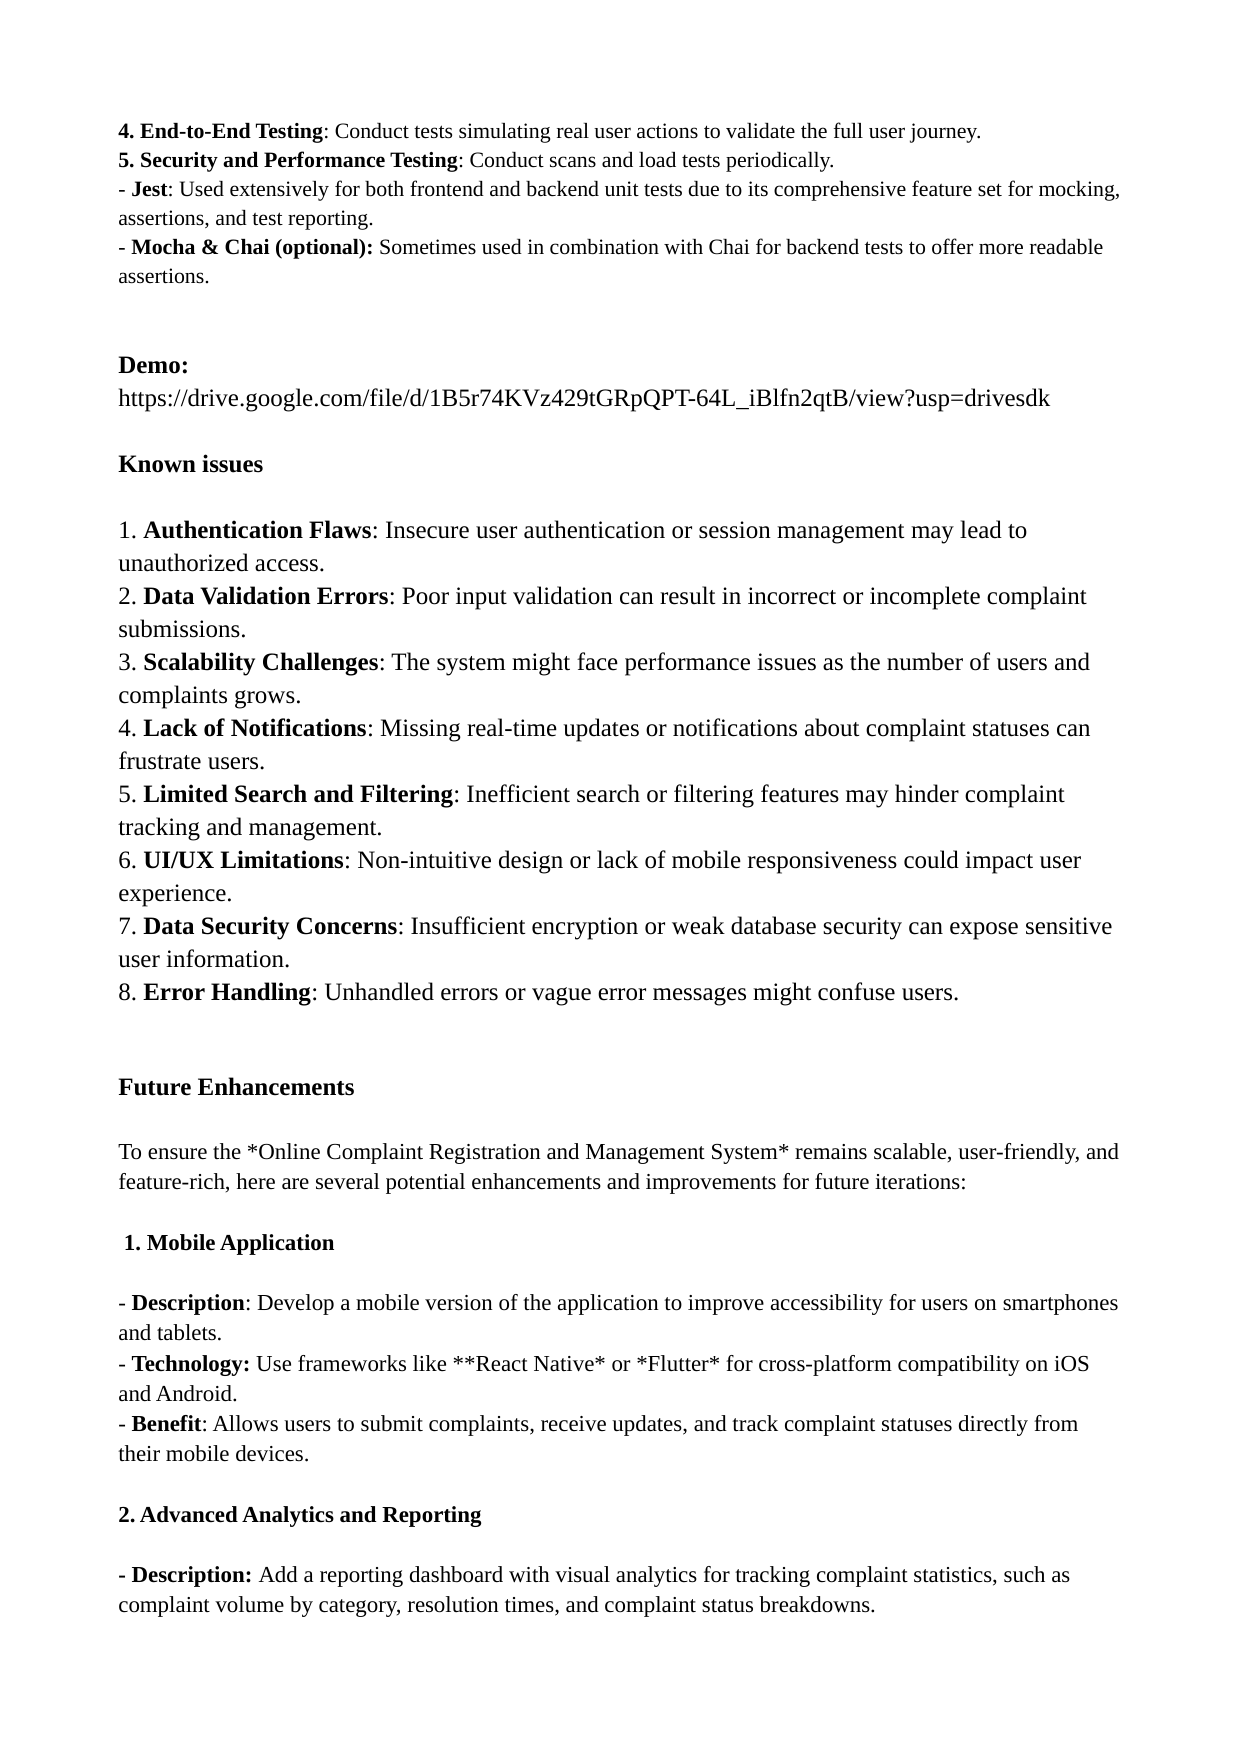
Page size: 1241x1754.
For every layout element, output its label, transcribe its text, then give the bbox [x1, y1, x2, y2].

text 2. Advanced Analytics and Reporting [118, 1501, 1122, 1527]
text Demo: [118, 350, 1122, 378]
text 1. Authentication Flaws: Insecure user authentication or session management may lead to unauthorized access. [118, 515, 1122, 577]
text - Technology: Use frameworks like **React Native* or *Flutter* for cross-platform compatibility on iOS and Android. [118, 1350, 1122, 1406]
text 5. Security and Performance Testing: Conduct scans and load tests periodically. [118, 147, 1122, 172]
text 8. Error Handling: Unhandled errors or vague error messages might confuse users. [118, 977, 1122, 1006]
text - Mocha & Chai (optional): Sometimes used in combination with Chai for backend tests to offer more readable assertions. [118, 234, 1122, 288]
text 2. Data Validation Errors: Poor input validation can result in incorrect or incomplete complaint submissions. [118, 581, 1122, 643]
text 1. Mobile Application [118, 1229, 1122, 1255]
text - Description: Add a reporting dashboard with visual analytics for tracking complaint statistics, such as complaint volume by category, resolution times, and complaint status breakdowns. [118, 1561, 1122, 1618]
text 4. End-to-End Testing: Conduct tests simulating real user actions to validate the full user journey. [118, 118, 1122, 143]
text Future Enhancements [118, 1072, 1122, 1101]
text https://drive.google.com/file/d/1B5r74KVz429tGRpQPT-64L_iBlfn2qtB/view?usp=drivesdk [118, 383, 1122, 412]
text 3. Scalability Challenges: The system might face performance issues as the number of users and complaints grows. [118, 647, 1122, 709]
text 7. Data Security Concerns: Insufficient encryption or weak database security can expose sensitive user information. [118, 911, 1122, 973]
text 4. Lack of Notifications: Missing real-time updates or notifications about complaint statuses can frustrate users. [118, 713, 1122, 775]
text To ensure the *Online Complaint Registration and Management System* remains scalable, user-friendly, and feature-rich, here are several potential enhancements and improvements for future iterations: [118, 1138, 1122, 1195]
text - Benefit: Allows users to submit complaints, receive updates, and track complaint statuses directly from their mobile devices. [118, 1410, 1122, 1467]
text 6. UI/UX Limitations: Non-intuitive design or lack of mobile responsiveness could impact user experience. [118, 845, 1122, 907]
text - Description: Develop a mobile version of the application to improve accessibility for users on smartphones and tablets. [118, 1289, 1122, 1346]
text Known issues [118, 449, 1122, 478]
text - Jest: Used extensively for both frontend and backend unit tests due to its comprehensive feature set for mocking, assertions, and test reporting. [118, 176, 1122, 230]
text 5. Limited Search and Filtering: Inefficient search or filtering features may hinder complaint tracking and management. [118, 779, 1122, 841]
